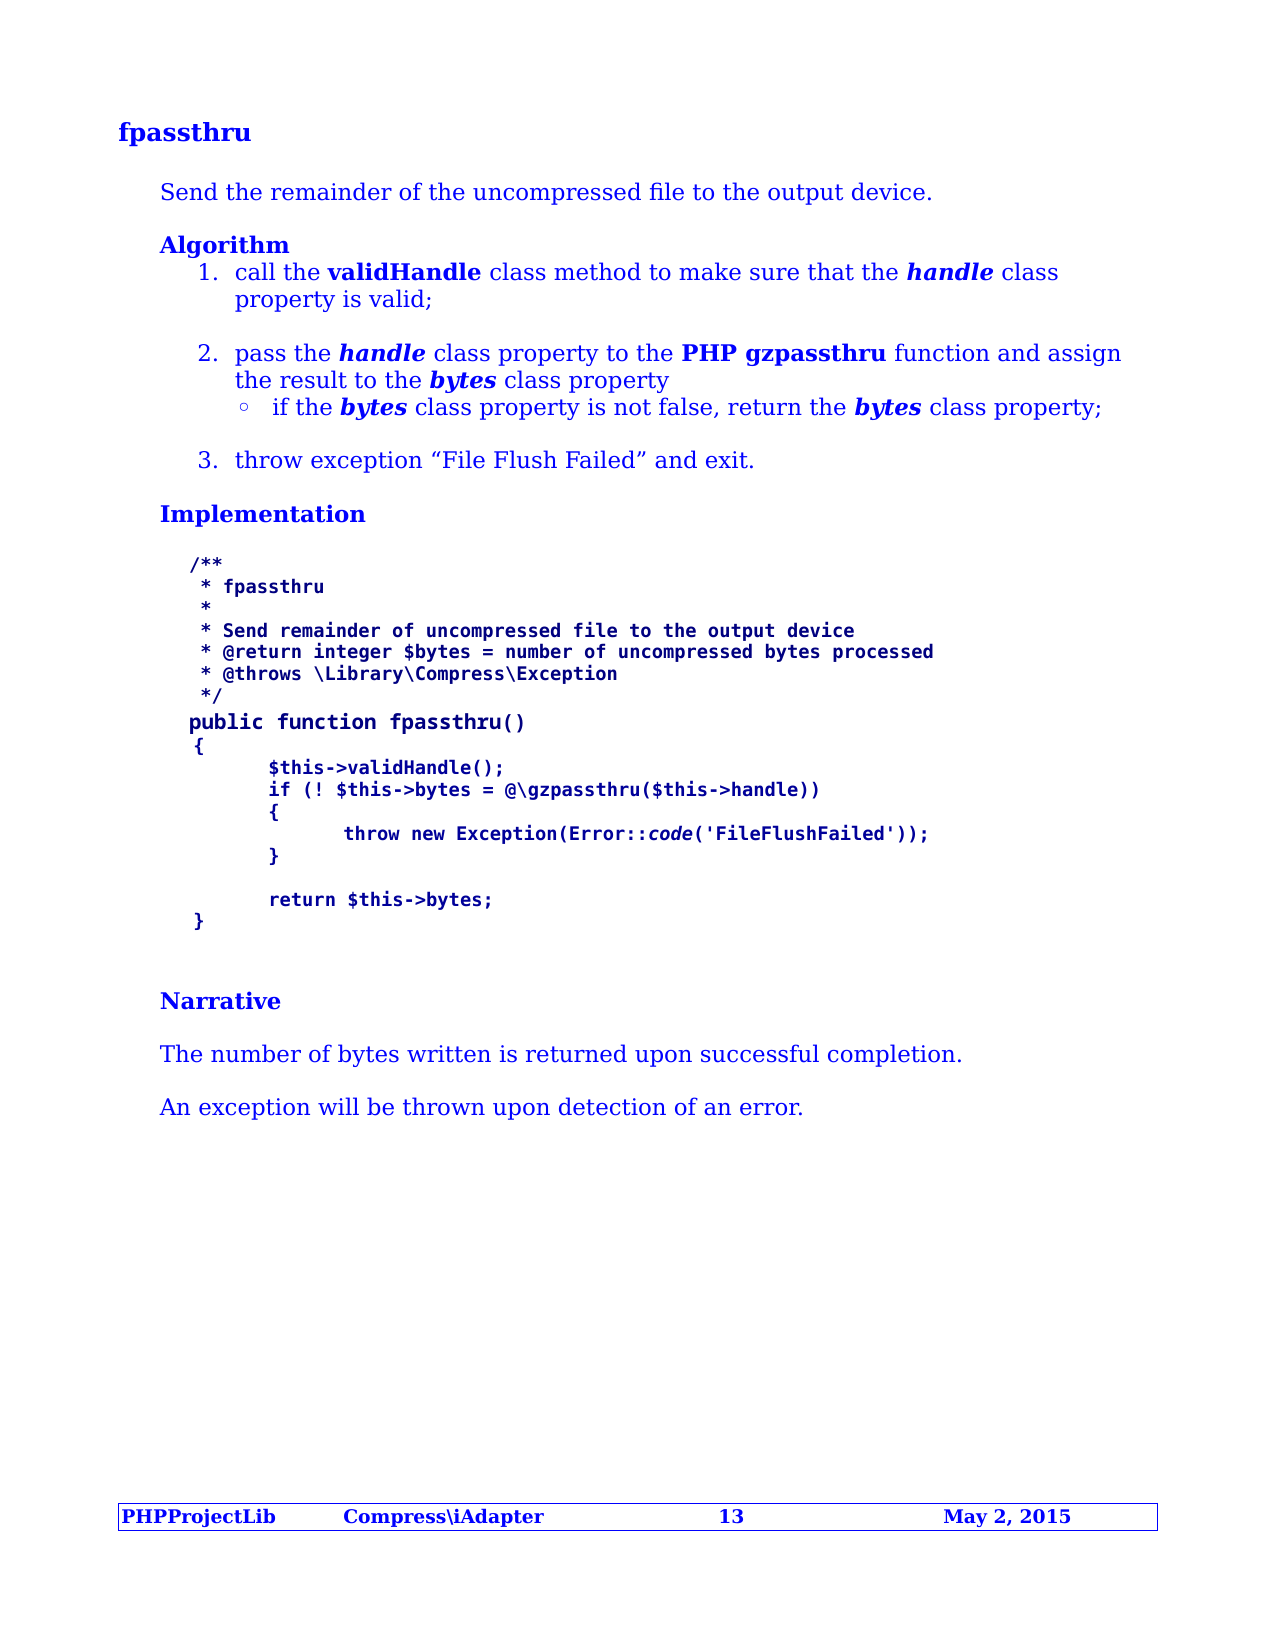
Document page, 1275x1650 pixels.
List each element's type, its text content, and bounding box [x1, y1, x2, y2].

list /** [189, 554, 1157, 576]
text throw new Exception(Error::code('FileFlushFailed')); [118, 823, 1157, 845]
list * [189, 598, 1157, 619]
text if (! $this->bytes = @\gzpassthru($this->handle)) [118, 779, 1157, 801]
title fpassthru [118, 118, 1157, 147]
text Narrative [159, 987, 1157, 1014]
text $this->validHandle(); [118, 757, 1157, 779]
list throw exception “File Flush Failed” and exit. [197, 447, 1157, 474]
text } [118, 845, 1157, 867]
text { [193, 736, 1157, 757]
text Implementation [159, 500, 1157, 527]
list if the bytes class property is not false, return the bytes class property; [234, 393, 1157, 420]
text { [118, 801, 1157, 823]
list */ [189, 685, 1157, 707]
list call the validHandle class method to make sure that the handle class property is valid; [197, 259, 1157, 313]
list * @return integer $bytes = number of uncompressed bytes processed [189, 641, 1157, 663]
list * fpassthru [189, 576, 1157, 598]
list pass the handle class property to the PHP gzpassthru function and assign the result to the bytes class property [197, 339, 1157, 393]
list * @throws \Library\Compress\Exception [189, 663, 1157, 685]
text Algorithm [159, 232, 1157, 259]
text The number of bytes written is returned upon successful completion. [159, 1041, 1157, 1068]
text Send the remainder of the uncompressed file to the output device. [159, 179, 1157, 205]
list public function fpassthru() [189, 707, 1157, 736]
text return $this->bytes; [118, 889, 1157, 911]
text } [118, 911, 1157, 932]
list * Send remainder of uncompressed file to the output device [189, 619, 1157, 641]
text An exception will be thrown upon detection of an error. [159, 1094, 1157, 1121]
